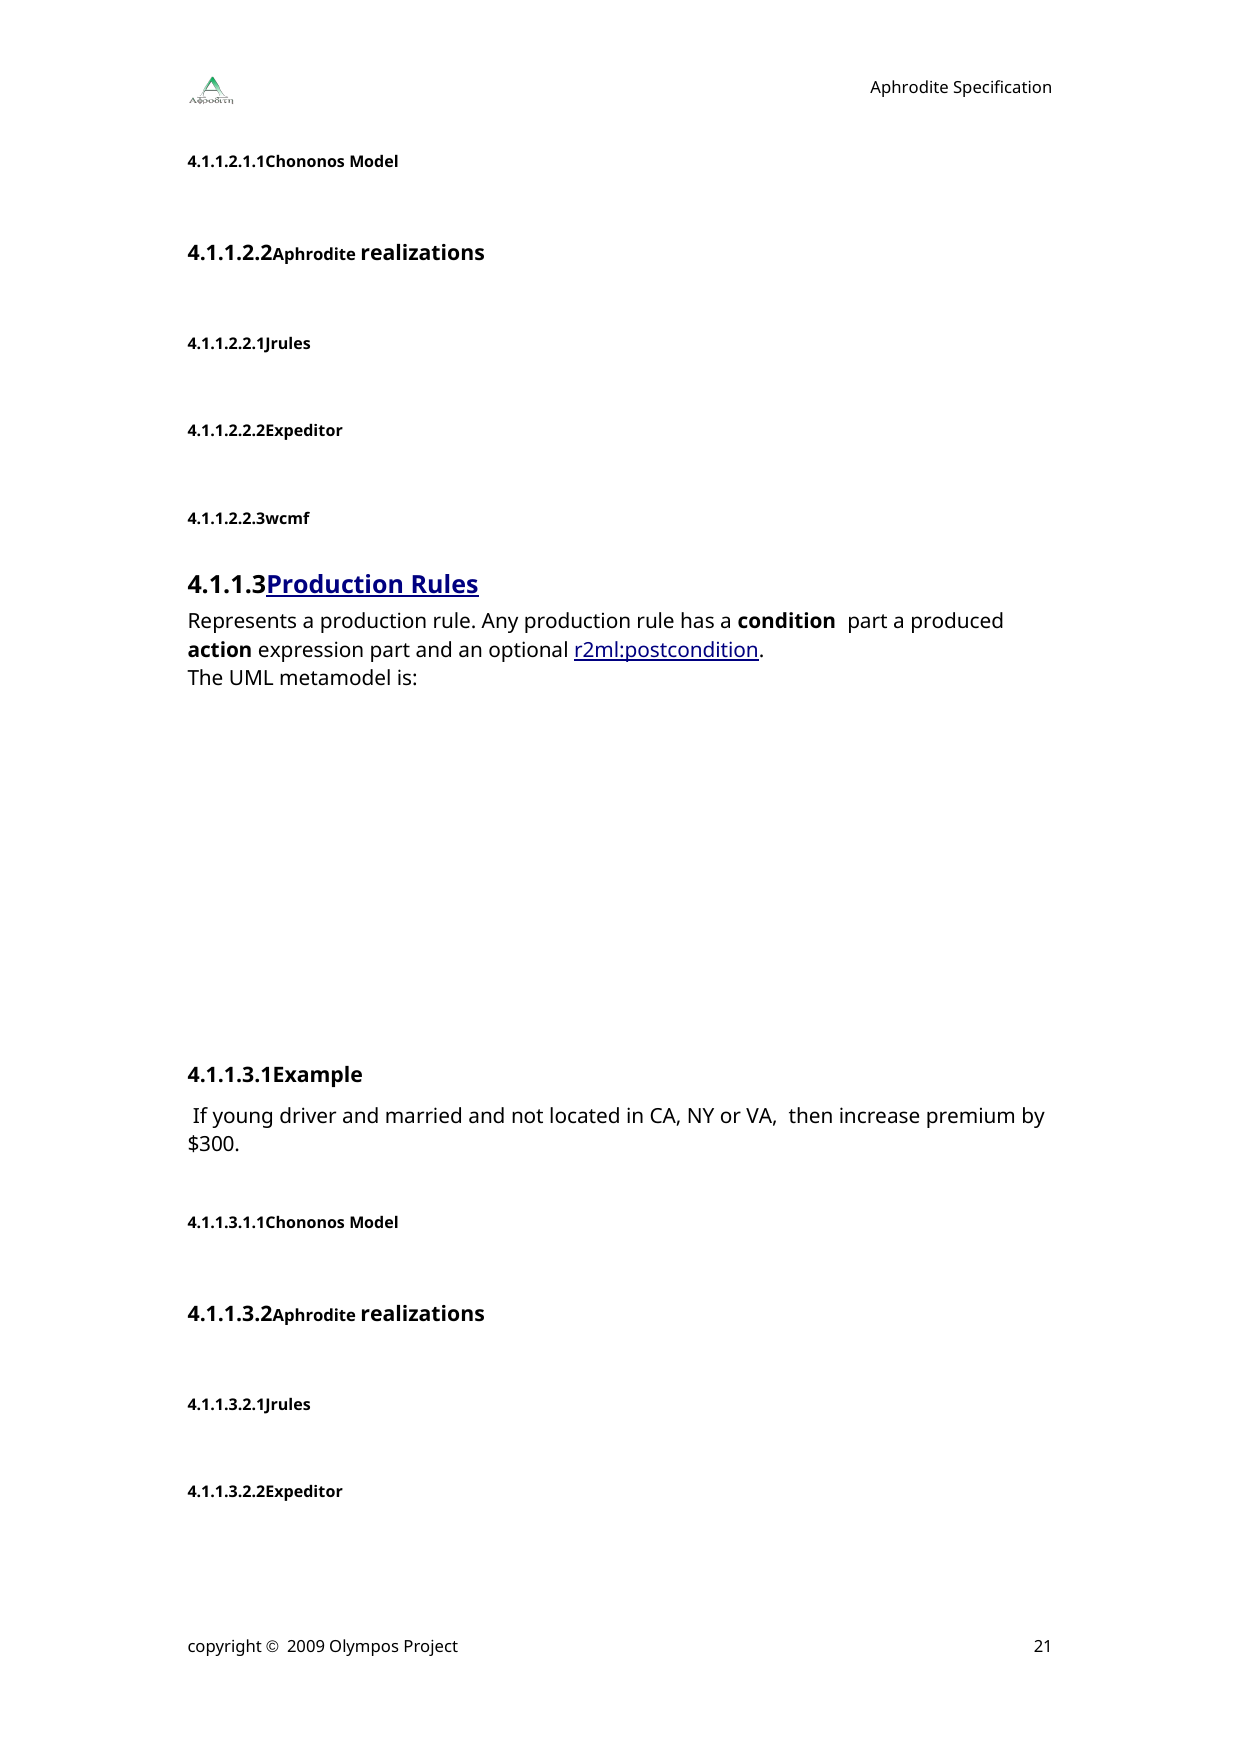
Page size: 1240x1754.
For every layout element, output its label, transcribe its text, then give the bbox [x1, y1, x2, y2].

subtitle Example [187, 1060, 1052, 1089]
subtitle Production Rules [187, 566, 1052, 600]
subtitle Expeditor [187, 420, 1052, 441]
text The UML metamodel is: [187, 663, 1052, 691]
text If young driver and married and not located in CA, NY or VA, then increase premium by $300. [187, 1101, 1052, 1158]
subtitle wcmf [187, 507, 1052, 529]
subtitle Chononos Model [187, 150, 1052, 172]
subtitle Jrules [187, 332, 1052, 354]
subtitle Aphrodite realizations [187, 1298, 1052, 1327]
text Represents a production rule. Any production rule has a condition part a produced action expression part and an optional r2ml:postcondition. [187, 607, 1052, 663]
subtitle Chononos Model [187, 1211, 1052, 1233]
subtitle Jrules [187, 1393, 1052, 1415]
subtitle Expeditor [187, 1481, 1052, 1502]
picture [188, 76, 235, 105]
subtitle Aphrodite realizations [187, 237, 1052, 266]
